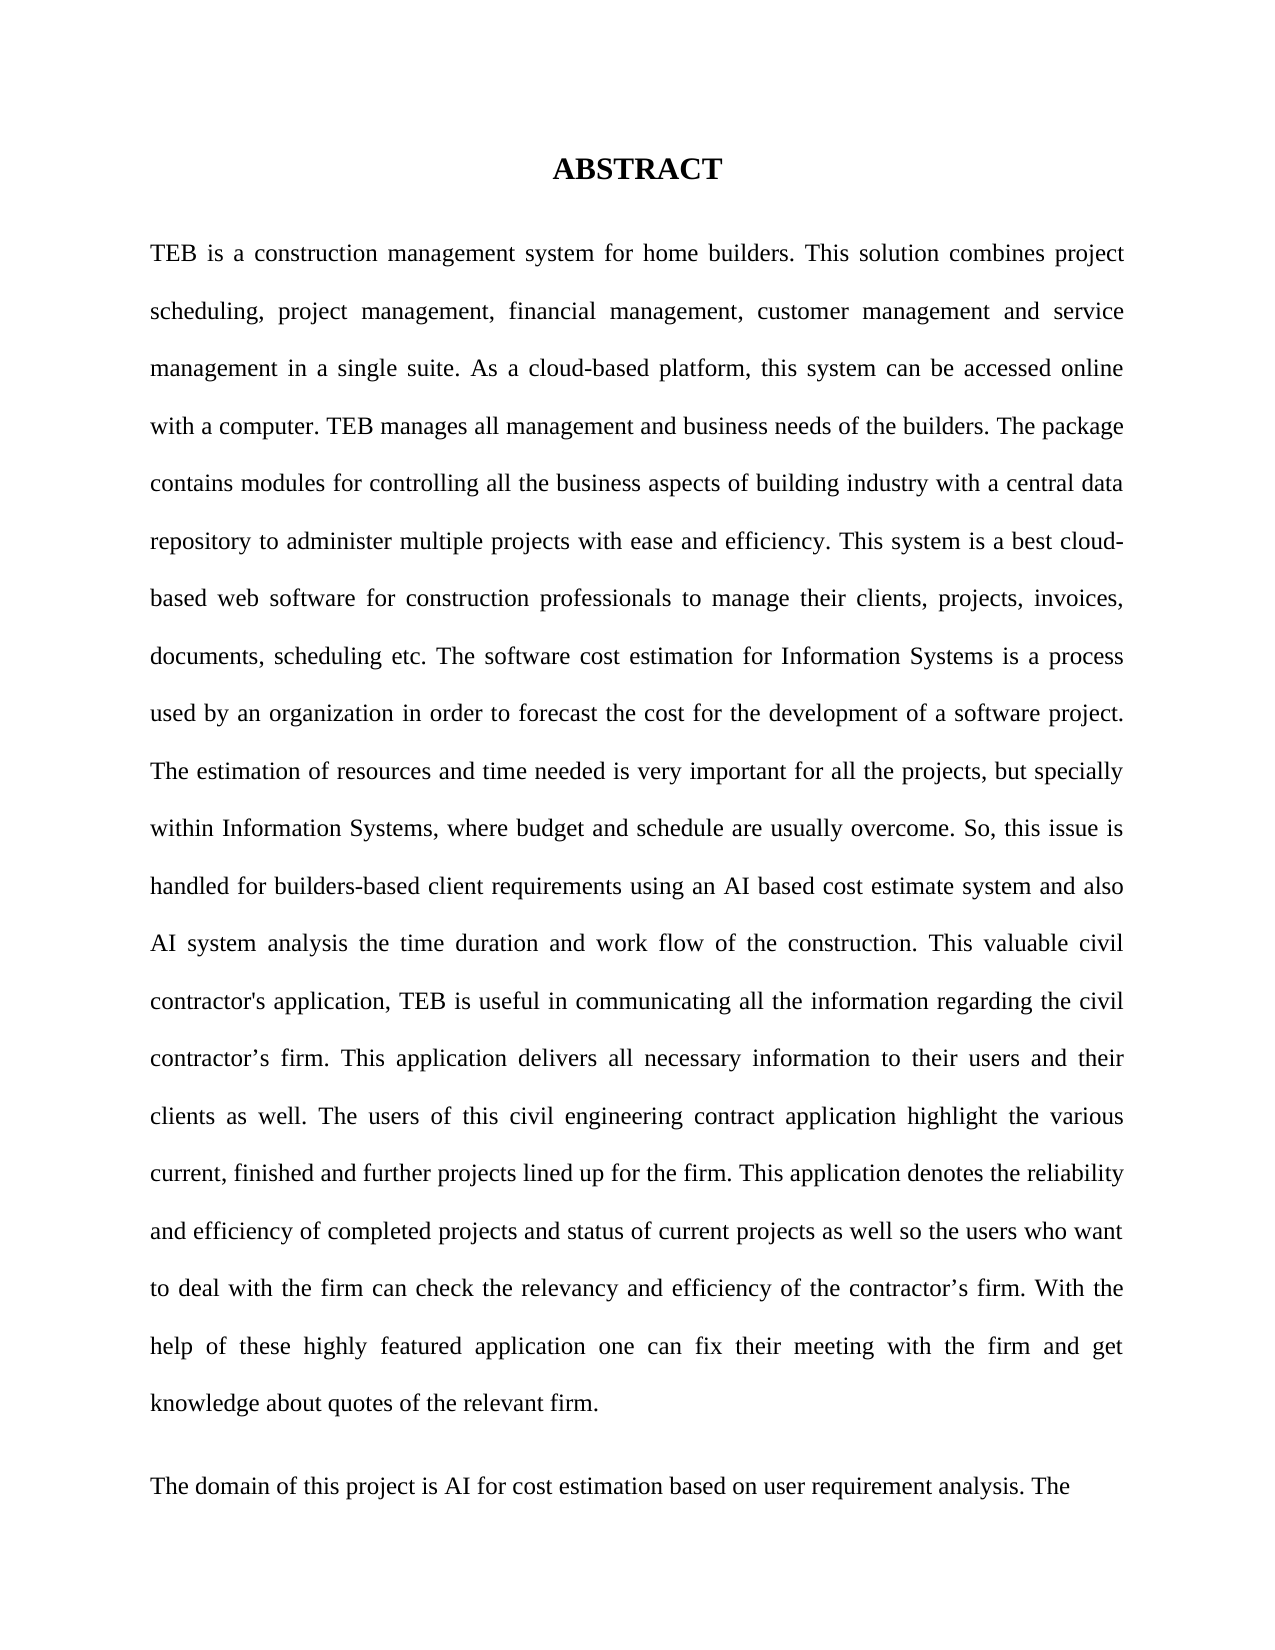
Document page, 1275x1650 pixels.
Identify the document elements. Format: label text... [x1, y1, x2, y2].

text ABSTRACT [150, 150, 1125, 186]
text The domain of this project is AI for cost estimation based on user requirement analysis. The [150, 1471, 1125, 1500]
text TEB is a construction management system for home builders. This solution combines project scheduling, project management, financial management, customer management and service management in a single suite. As a cloud-based platform, this system can be accessed online with a computer. TEB manages all management and business needs of the builders. The package contains modules for controlling all the business aspects of building industry with a central data repository to administer multiple projects with ease and efficiency. This system is a best cloud-based web software for construction professionals to manage their clients, projects, invoices, documents, scheduling etc. The software cost estimation for Information Systems is a process used by an organization in order to forecast the cost for the development of a software project. The estimation of resources and time needed is very important for all the projects, but specially within Information Systems, where budget and schedule are usually overcome. So, this issue is handled for builders-based client requirements using an AI based cost estimate system and also AI system analysis the time duration and work flow of the construction. This valuable civil contractor's application, TEB is useful in communicating all the information regarding the civil contractor’s firm. This application delivers all necessary information to their users and their clients as well. The users of this civil engineering contract application highlight the various current, finished and further projects lined up for the firm. This application denotes the reliability and efficiency of completed projects and status of current projects as well so the users who want to deal with the firm can check the relevancy and efficiency of the contractor’s firm. With the help of these highly featured application one can fix their meeting with the firm and get knowledge about quotes of the relevant firm. [150, 238, 1125, 1417]
